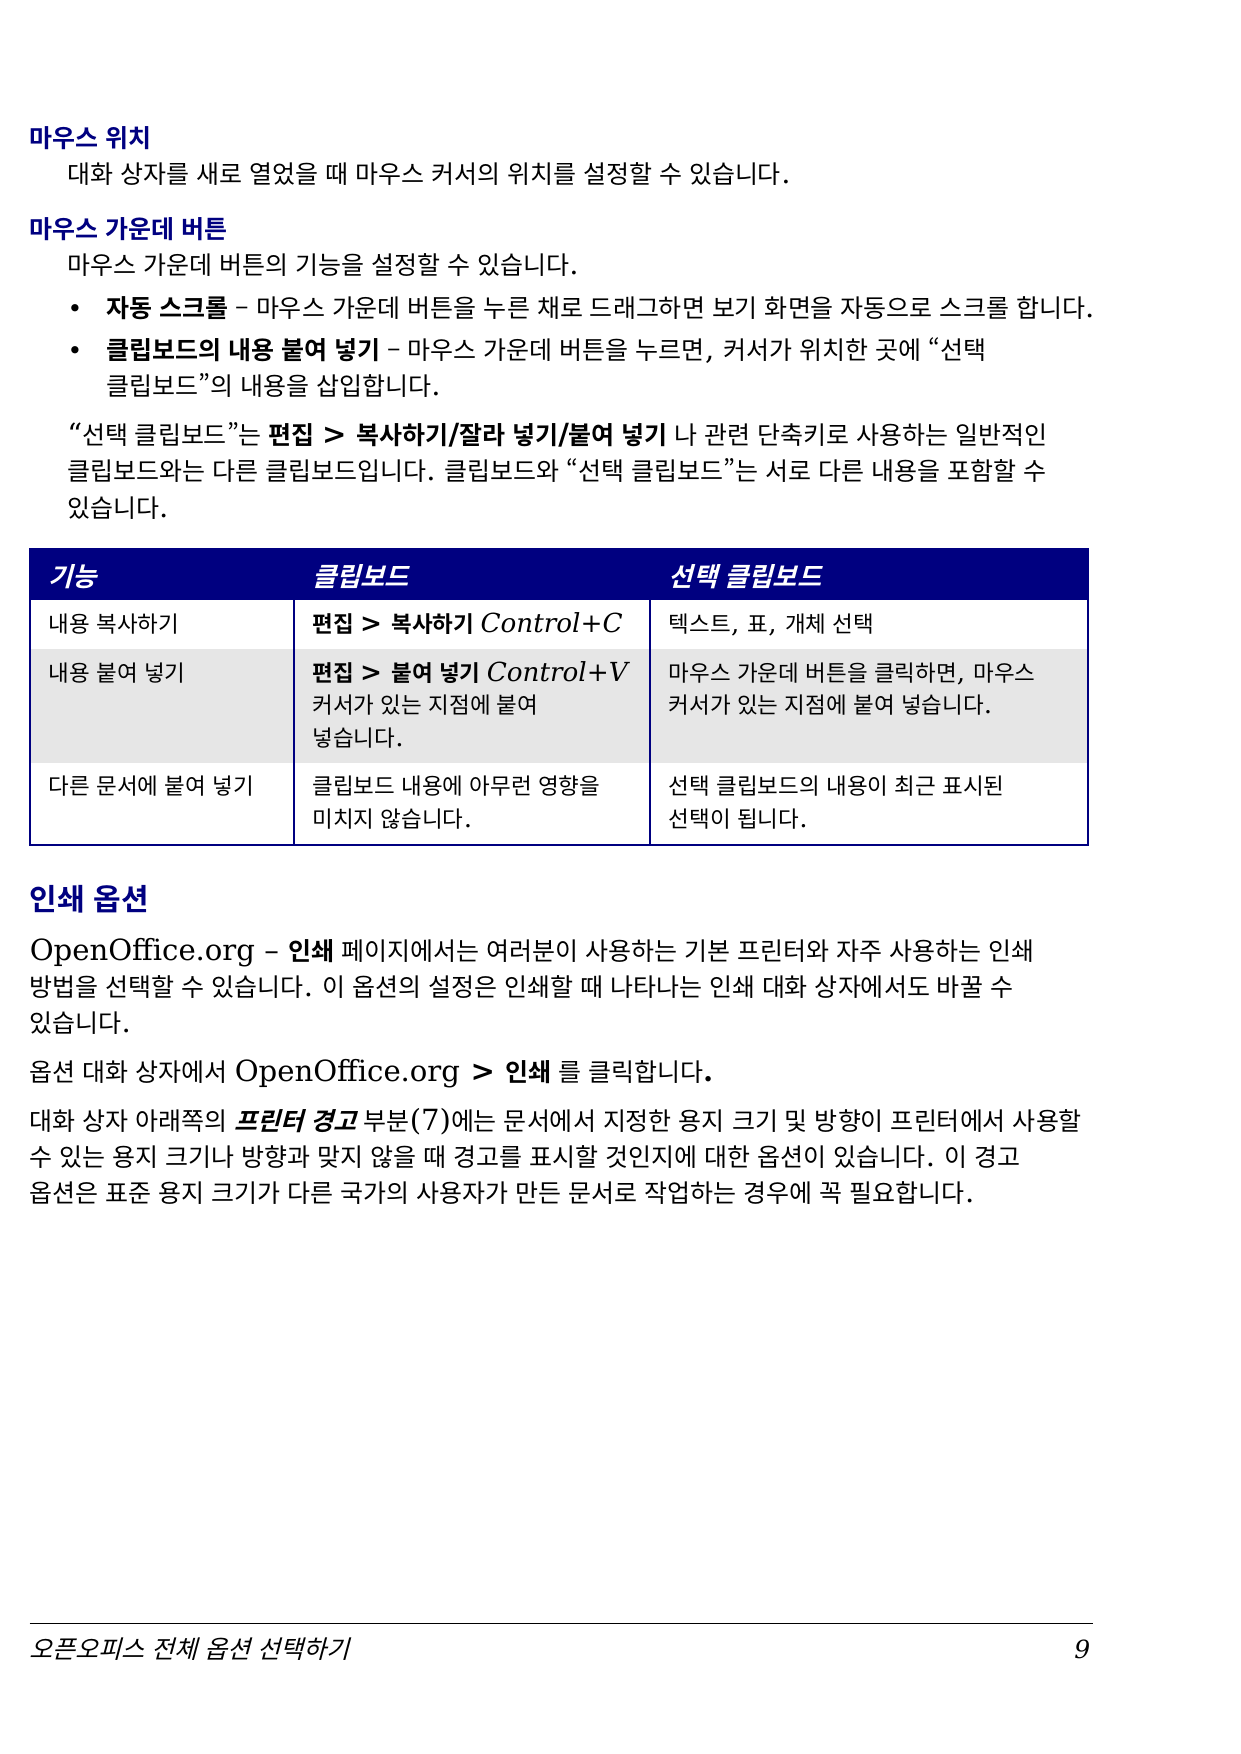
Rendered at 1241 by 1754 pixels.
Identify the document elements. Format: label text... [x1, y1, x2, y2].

table_cell 선택 클립보드의 내용이 최근 표시된 선택이 됩니다. [651, 763, 1087, 844]
table_header 클립보드 [295, 550, 649, 600]
table_cell 내용 복사하기 [31, 600, 293, 649]
text OpenOffice.org – 인쇄 페이지에서는 여러분이 사용하는 기본 프린터와 자주 사용하는 인쇄 방법을 선택할 수 있습니다. 이 옵션의 설정은 인쇄할 때 나타나는 인쇄 대화 상자에서도 바꿀 수 있습니다. [29, 931, 1093, 1040]
table_cell 편집 > 붙여 넣기 Control+V 커서가 있는 지점에 붙여 넣습니다. [295, 649, 649, 763]
text 마우스 위치 [29, 118, 1093, 154]
table_cell 마우스 가운데 버튼을 클릭하면, 마우스 커서가 있는 지점에 붙여 넣습니다. [651, 649, 1087, 763]
table_cell 클립보드 내용에 아무런 영향을 미치지 않습니다. [295, 763, 649, 844]
subtitle 인쇄 옵션 [29, 875, 1093, 919]
table_header 선택 클립보드 [651, 550, 1087, 600]
table_cell 내용 붙여 넣기 [31, 649, 293, 763]
text 대화 상자 아래쪽의 프린터 경고 부분(그림 7)에는 문서에서 지정한 용지 크기 및 방향이 프린터에서 사용할 수 있는 용지 크기나 방향과 맞지 않을 때 경고를 표시할 것인지에 대한 옵션이 있습니다. 이 경고 옵션은 표준 용지 크기가 다른 국가의 사용자가 만든 문서로 작업하는 경우에 꼭 필요합니다. [29, 1101, 1093, 1210]
table_cell 다른 문서에 붙여 넣기 [31, 763, 293, 844]
table_cell 편집 > 복사하기 Control+C [295, 600, 649, 649]
text “선택 클립보드”는 편집 > 복사하기/잘라 넣기/붙여 넣기 나 관련 단축키로 사용하는 일반적인 클립보드와는 다른 클립보드입니다. 클립보드와 “선택 클립보드”는 서로 다른 내용을 포함할 수 있습니다. [67, 416, 1093, 524]
table_cell 텍스트, 표, 개체 선택 [651, 600, 1087, 649]
list 자동 스크롤 – 마우스 가운데 버튼을 누른 채로 드래그하면 보기 화면을 자동으로 스크롤 합니다. [67, 288, 1093, 324]
text 옵션 대화 상자에서 OpenOffice.org > 인쇄 를 클릭합니다. [29, 1052, 1093, 1089]
text 마우스 가운데 버튼의 기능을 설정할 수 있습니다. [67, 246, 1093, 282]
list 클립보드의 내용 붙여 넣기 – 마우스 가운데 버튼을 누르면, 커서가 위치한 곳에 “선택 클립보드”의 내용을 삽입합니다. [67, 331, 1093, 403]
text 마우스 가운데 버튼 [29, 209, 1093, 246]
table_header 기능 [31, 550, 293, 600]
text 대화 상자를 새로 열었을 때 마우스 커서의 위치를 설정할 수 있습니다. [67, 154, 1093, 191]
